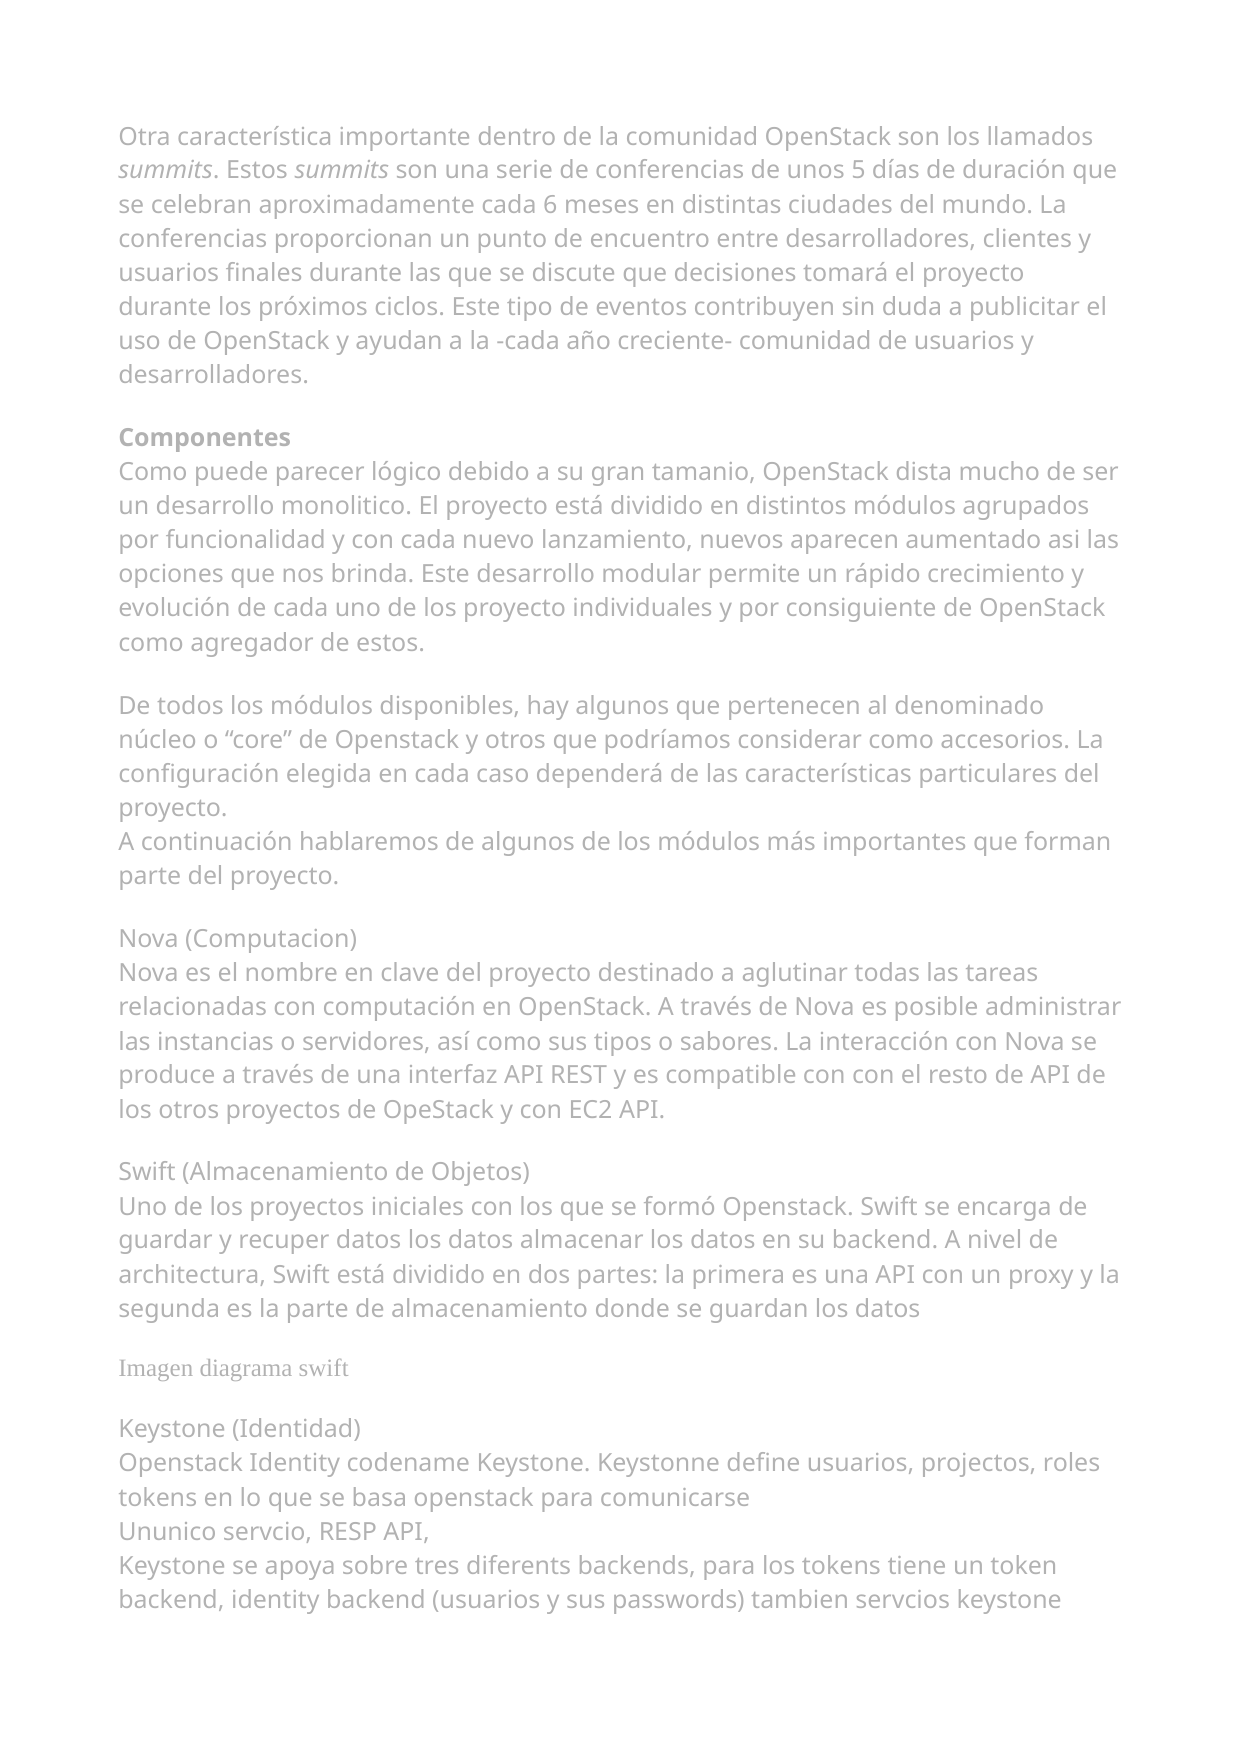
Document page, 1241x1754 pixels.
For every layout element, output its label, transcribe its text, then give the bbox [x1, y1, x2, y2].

text Openstack Identity codename Keystone. Keystonne define usuarios, projectos, roles tokens en lo que se basa openstack para comunicarse [118, 1445, 1122, 1513]
text Keystone se apoya sobre tres diferents backends, para los tokens tiene un token backend, identity backend (usuarios y sus passwords) tambien servcios keystone [118, 1547, 1122, 1615]
text Como puede parecer lógico debido a su gran tamanio, OpenStack dista mucho de ser un desarrollo monolitico. El proyecto está dividido en distintos módulos agrupados por funcionalidad y con cada nuevo lanzamiento, nuevos aparecen aumentado asi las opciones que nos brinda. Este desarrollo modular permite un rápido crecimiento y evolución de cada uno de los proyecto individuales y por consiguiente de OpenStack como agregador de estos. [118, 454, 1122, 658]
text Keystone (Identidad) [118, 1411, 1122, 1445]
text De todos los módulos disponibles, hay algunos que pertenecen al denominado núcleo o “core” de Openstack y otros que podríamos considerar como accesorios. La configuración elegida en cada caso dependerá de las características particulares del proyecto. [118, 687, 1122, 824]
text Nova es el nombre en clave del proyecto destinado a aglutinar todas las tareas relacionadas con computación en OpenStack. A través de Nova es posible administrar las instancias o servidores, así como sus tipos o sabores. La interacción con Nova se produce a través de una interfaz API REST y es compatible con con el resto de API de los otros proyectos de OpeStack y con EC2 API. [118, 955, 1122, 1125]
text Uno de los proyectos iniciales con los que se formó Openstack. Swift se encarga de guardar y recuper datos los datos almacenar los datos en su backend. A nivel de architectura, Swift está dividido en dos partes: la primera es una API con un proxy y la segunda es la parte de almacenamiento donde se guardan los datos [118, 1188, 1122, 1324]
text Ununico servcio, RESP API, [118, 1513, 1122, 1547]
text Otra característica importante dentro de la comunidad OpenStack son los llamados summits. Estos summits son una serie de conferencias de unos 5 días de duración que se celebran aproximadamente cada 6 meses en distintas ciudades del mundo. La conferencias proporcionan un punto de encuentro entre desarrolladores, clientes y usuarios finales durante las que se discute que decisiones tomará el proyecto durante los próximos ciclos. Este tipo de eventos contribuyen sin duda a publicitar el uso de OpenStack y ayudan a la -cada año creciente- comunidad de usuarios y desarrolladores. [118, 118, 1122, 391]
text Imagen diagrama swift [118, 1353, 1122, 1382]
text Nova (Computacion) [118, 921, 1122, 955]
text Swift (Almacenamiento de Objetos) [118, 1154, 1122, 1188]
text A continuación hablaremos de algunos de los módulos más importantes que forman parte del proyecto. [118, 824, 1122, 892]
text Componentes [118, 420, 1122, 454]
